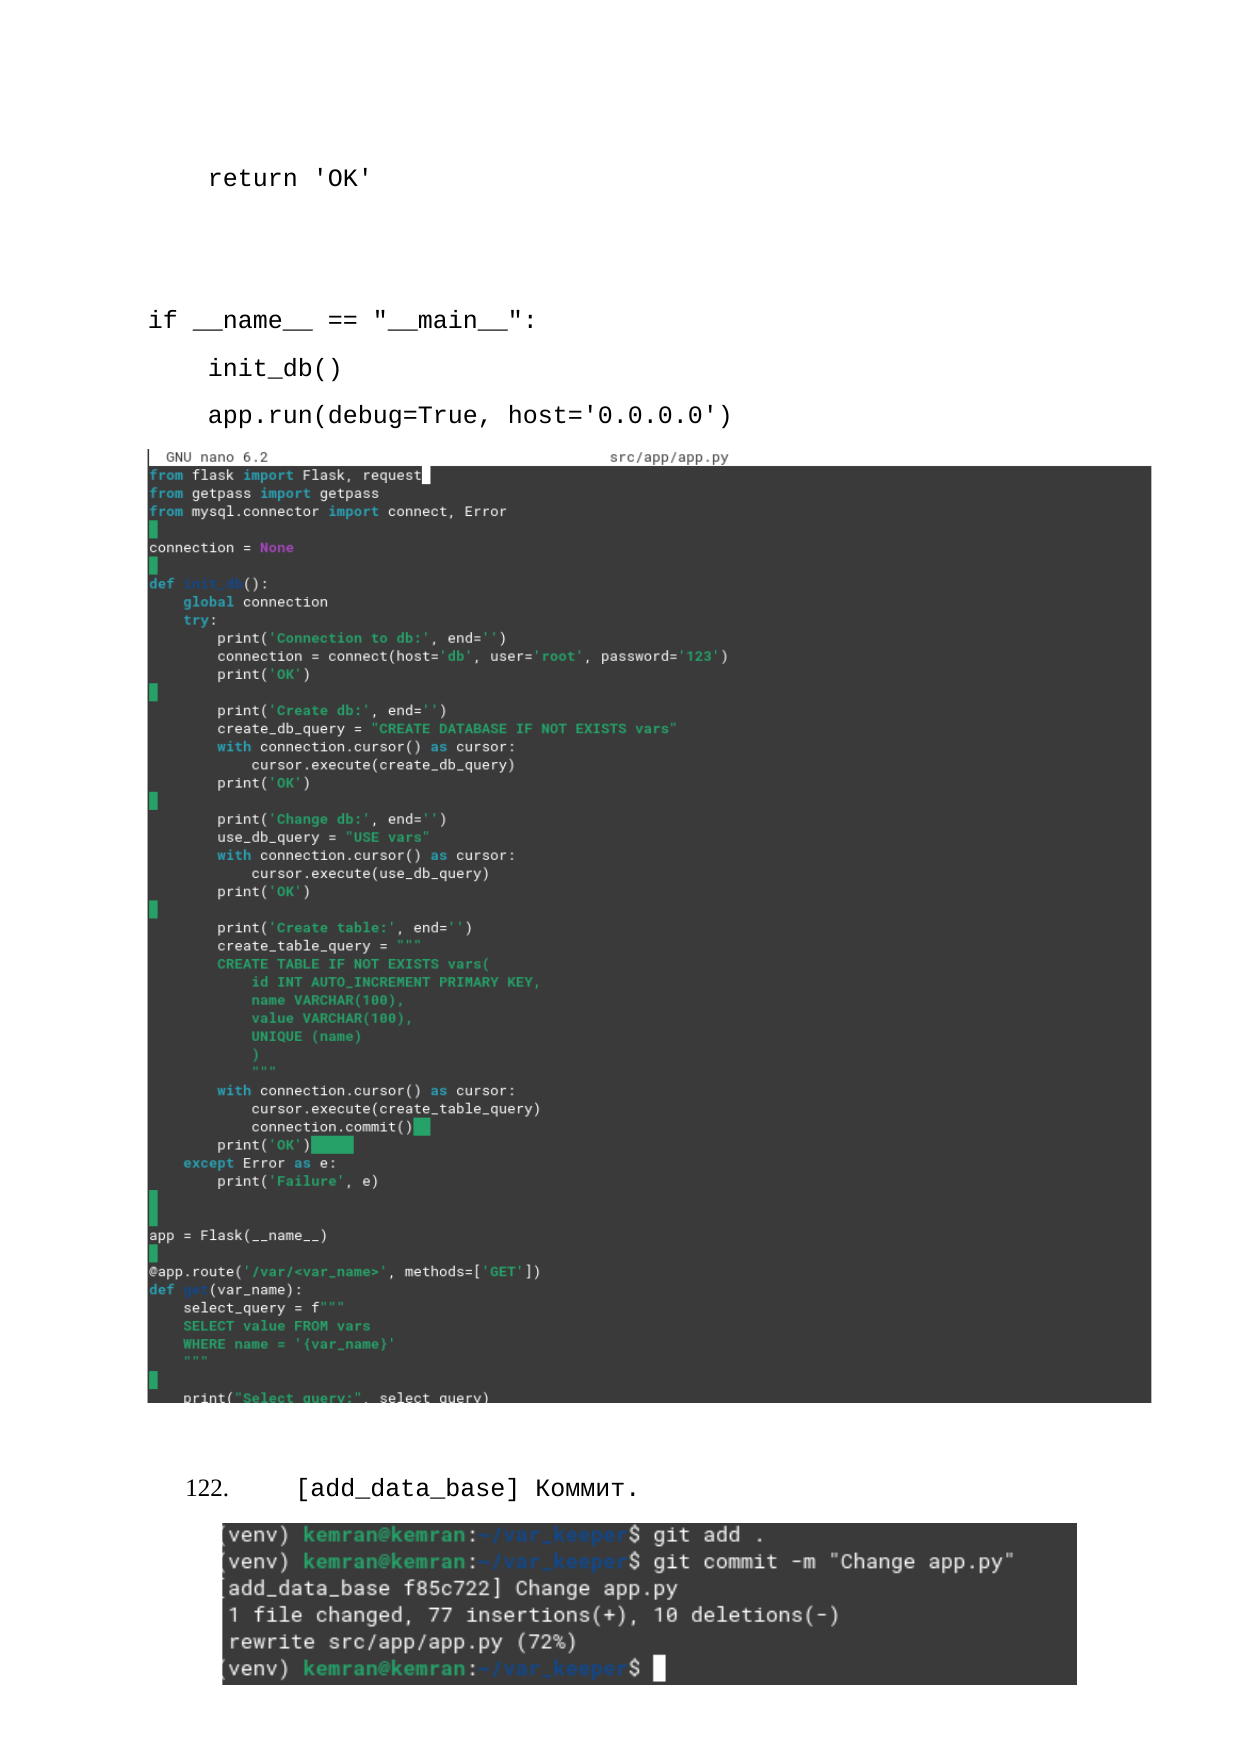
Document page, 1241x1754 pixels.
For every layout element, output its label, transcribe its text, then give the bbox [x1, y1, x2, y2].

text if __name__ == "__main__": [148, 308, 1152, 336]
text app.run(debug=True, host='0.0.0.0') [148, 402, 1152, 431]
text init_db() [148, 355, 1152, 383]
picture [147, 449, 1152, 1403]
picture [222, 1523, 1077, 1685]
text return 'OK' [148, 166, 1152, 194]
list [add_data_base] Коммит. [185, 1473, 1152, 1504]
